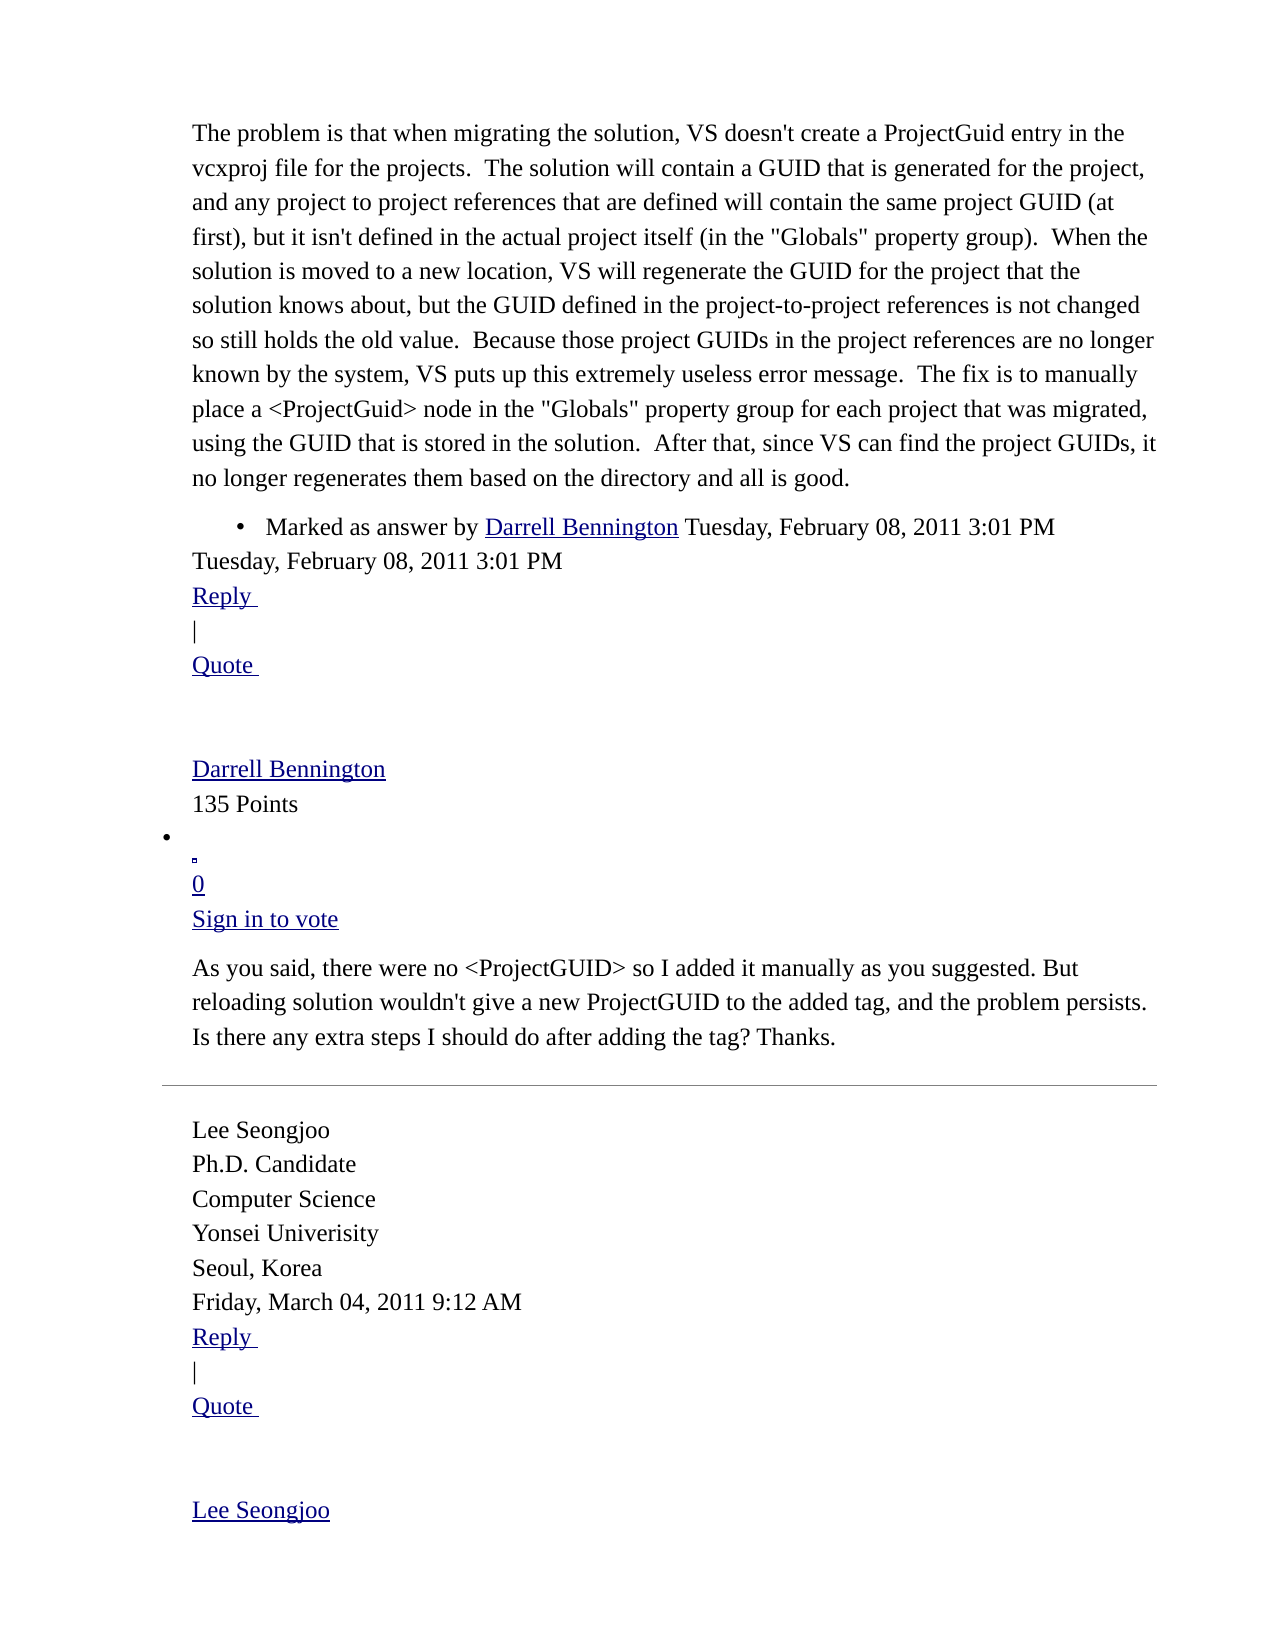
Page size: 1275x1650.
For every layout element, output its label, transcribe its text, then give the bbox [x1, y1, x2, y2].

list Quote [162, 650, 1157, 679]
list | [162, 615, 1157, 644]
list Reply [162, 1322, 1157, 1351]
list Reply [162, 581, 1157, 610]
list 0 [162, 869, 1157, 898]
list Darrell Bennington [162, 754, 1157, 783]
list Marked as answer by Darrell Bennington Tuesday, February 08, 2011 3:01 PM [236, 512, 1157, 541]
list | [162, 1356, 1157, 1385]
list Sign in to vote [162, 904, 1157, 932]
list Lee Seongjoo Ph.D. Candidate Computer Science Yonsei Univerisity Seoul, Korea [162, 1115, 1157, 1282]
list Quote [162, 1391, 1157, 1419]
list Lee Seongjoo [162, 1495, 1157, 1524]
list Friday, March 04, 2011 9:12 AM [162, 1287, 1157, 1316]
list The problem is that when migrating the solution, VS doesn't create a ProjectGuid entry in the vcxproj file for the projects. The solution will contain a GUID that is generated for the project, and any project to project references that are defined will contain the same project GUID (at first), but it isn't defined in the actual project itself (in the "Globals" property group). When the solution is moved to a new location, VS will regenerate the GUID for the project that the solution knows about, but the GUID defined in the project-to-project references is not changed so still holds the old value. Because those project GUIDs in the project references are no longer known by the system, VS puts up this extremely useless error message. The fix is to manually place a <ProjectGuid> node in the "Globals" property group for each project that was migrated, using the GUID that is stored in the solution. After that, since VS can find the project GUIDs, it no longer regenerates them based on the directory and all is good. [162, 118, 1157, 492]
list Tuesday, February 08, 2011 3:01 PM [162, 546, 1157, 575]
list As you said, there were no <ProjectGUID> so I added it manually as you suggested. But reloading solution wouldn't give a new ProjectGUID to the added tag, and the problem persists. Is there any extra steps I should do after adding the tag? Thanks. [162, 953, 1157, 1050]
list 135 Points [162, 789, 1157, 818]
